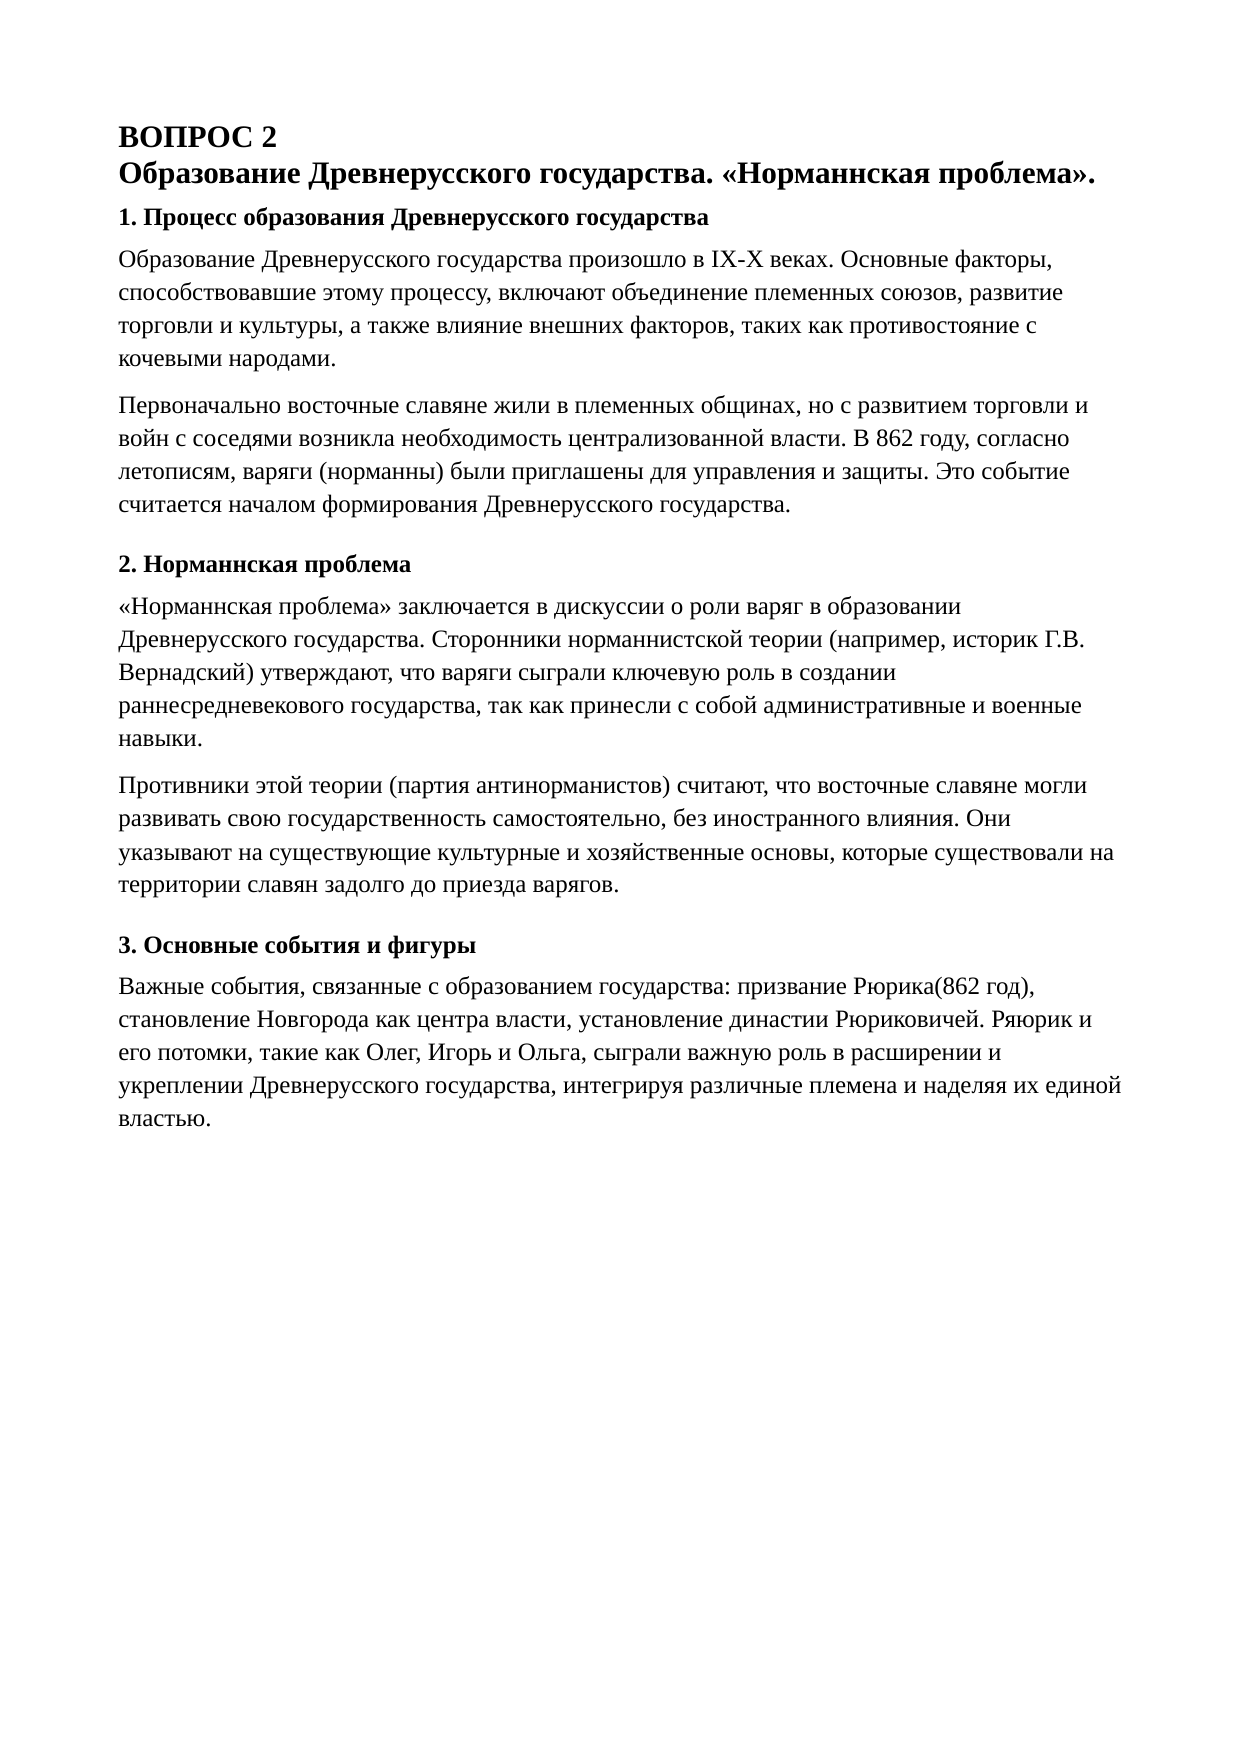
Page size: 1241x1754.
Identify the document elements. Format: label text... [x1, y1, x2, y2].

text Противники этой теории (партия антинорманистов) считают, что восточные славяне могли развивать свою государственность самостоятельно, без иностранного влияния. Они указывают на существующие культурные и хозяйственные основы, которые существовали на территории славян задолго до приезда варягов. [118, 771, 1122, 898]
text ВОПРОС 2 [118, 118, 1122, 154]
text Образование Древнерусского государства произошло в IX-X веках. Основные факторы, способствовавшие этому процессу, включают объединение племенных союзов, развитие торговли и культуры, а также влияние внешних факторов, таких как противостояние с кочевыми народами. [118, 244, 1122, 372]
text «Норманнская проблема» заключается в дискуссии о роли варяг в образовании Древнерусского государства. Сторонники норманнистской теории (например, историк Г.В. Вернадский) утверждают, что варяги сыграли ключевую роль в создании раннесредневекового государства, так как принесли с собой административные и военные навыки. [118, 591, 1122, 752]
subtitle 1. Процесс образования Древнерусского государства [118, 202, 1122, 231]
text Первоначально восточные славяне жили в племенных общинах, но с развитием торговли и войн с соседями возникла необходимость централизованной власти. В 862 году, согласно летописям, варяги (норманны) были приглашены для управления и защиты. Это событие считается началом формирования Древнерусского государства. [118, 390, 1122, 518]
subtitle 3. Основные события и фигуры [118, 930, 1122, 958]
subtitle 2. Норманнская проблема [118, 549, 1122, 578]
text Важные события, связанные с образованием государства: призвание Рюрика(862 год), становление Новгорода как центра власти, установление династии Рюриковичей. Ряюрик и его потомки, такие как Олег, Игорь и Ольга, сыграли важную роль в расширении и укреплении Древнерусского государства, интегрируя различные племена и наделяя их единой властью. [118, 971, 1122, 1132]
text Образование Древнерусского государства. «Норманнская проблема». [118, 154, 1122, 190]
